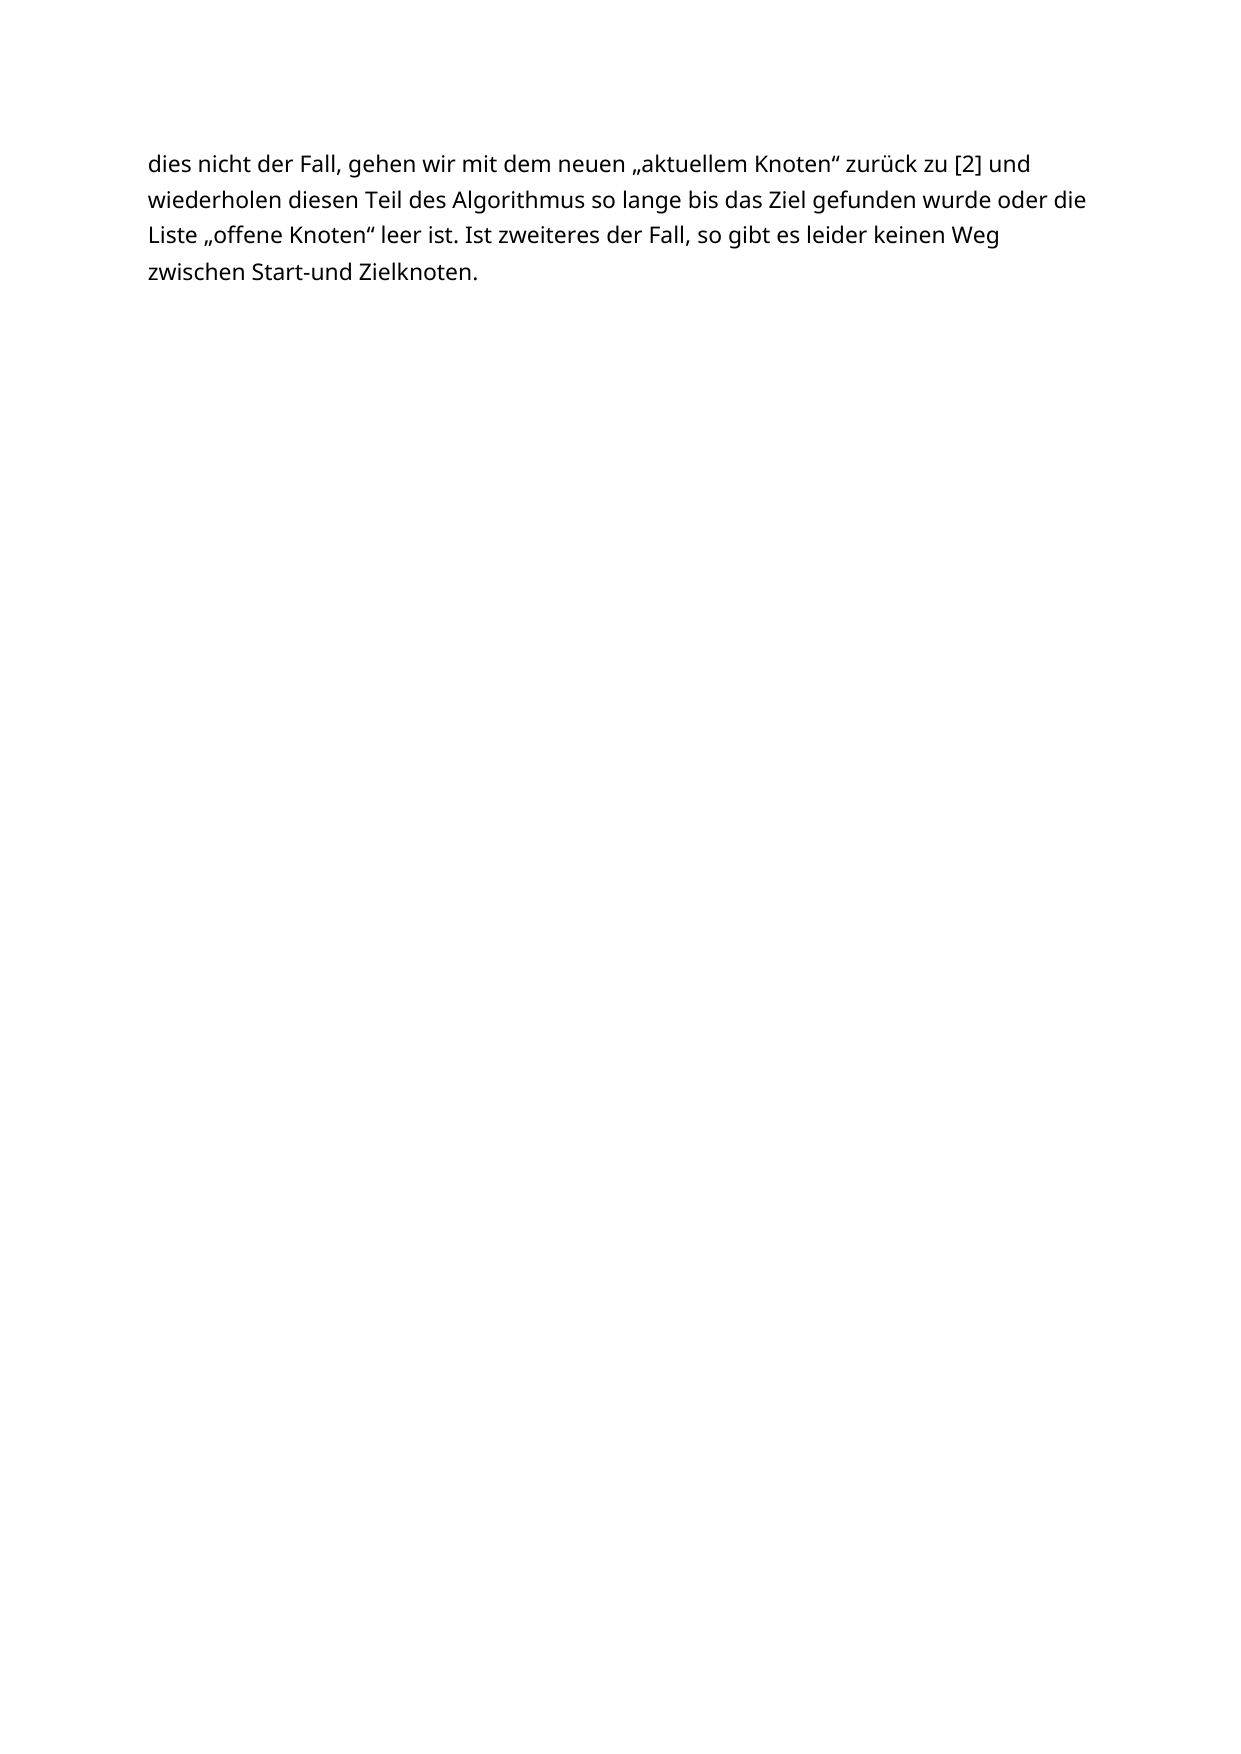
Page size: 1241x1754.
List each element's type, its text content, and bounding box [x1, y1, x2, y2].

text dies nicht der Fall, gehen wir mit dem neuen „aktuellem Knoten“ zurück zu [2] und wiederholen diesen Teil des Algorithmus so lange bis das Ziel gefunden wurde oder die Liste „offene Knoten“ leer ist. Ist zweiteres der Fall, so gibt es leider keinen Weg zwischen Start-und Zielknoten. [148, 148, 1093, 287]
